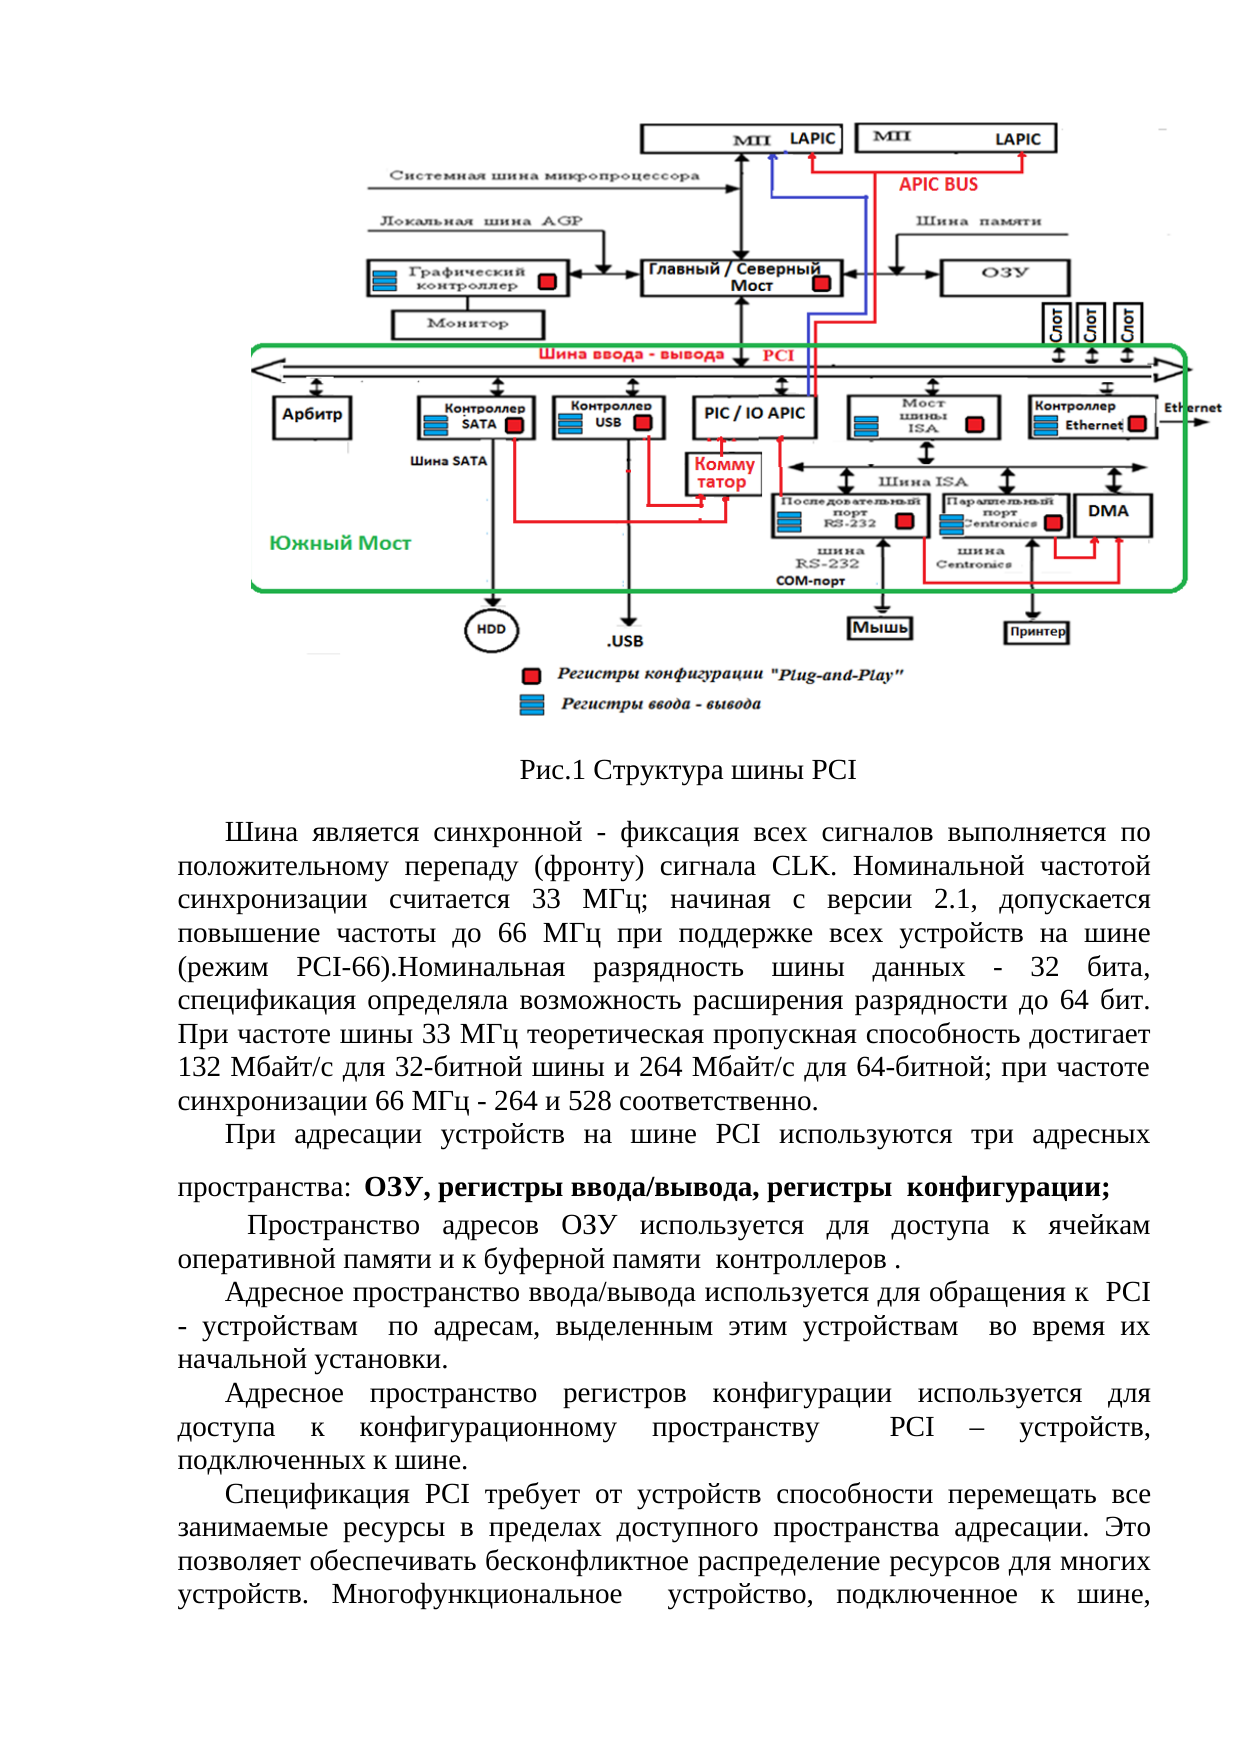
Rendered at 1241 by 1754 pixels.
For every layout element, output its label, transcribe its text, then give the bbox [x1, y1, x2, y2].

text Шина является синхронной - фиксация всех сигналов выполняется по положительному перепаду (фронту) сигнала CLK. Номинальной частотой синхронизации считается 33 МГц; начиная с версии 2.1, допускается повышение частоты до 66 МГц при поддержке всех устройств на шине (режим PCI-66).Номинальная разрядность шины данных - 32 бита, спецификация определяла возможность расширения разрядности до 64 бит. При частоте шины 33 МГц теоретическая пропускная способность достигает 132 Мбайт/с для 32-битной шины и 264 Мбайт/с для 64-битной; при частоте синхронизации 66 МГц - 264 и 528 соответственно. [177, 814, 1152, 1116]
text Пространство адресов ОЗУ используется для доступа к ячейкам оперативной памяти и к буферной памяти контроллеров . [177, 1207, 1152, 1274]
text Адресное пространство ввода/вывода используется для обращения к PCI - устройствам по адресам, выделенным этим устройствам во время их начальной установки. [177, 1274, 1152, 1375]
text Адресное пространство регистров конфигурации используется для доступа к конфигурационному пространству PCI – устройств, подключенных к шине. [177, 1375, 1152, 1476]
text Рис.1 Структура шины PCI [177, 752, 1152, 786]
text Спецификация PCI требует от устройств способности перемещать все занимаемые ресурсы в пределах доступного пространства адресации. Это позволяет обеспечивать бесконфликтное распределение ресурсов для многих устройств. Многофункциональное устройство, подключенное к шине, [177, 1476, 1152, 1610]
picture [251, 118, 1226, 724]
text При адресации устройств на шине PCI используются три адресных пространства: ОЗУ, регистры ввода/вывода, регистры конфигурации; [177, 1116, 1152, 1207]
